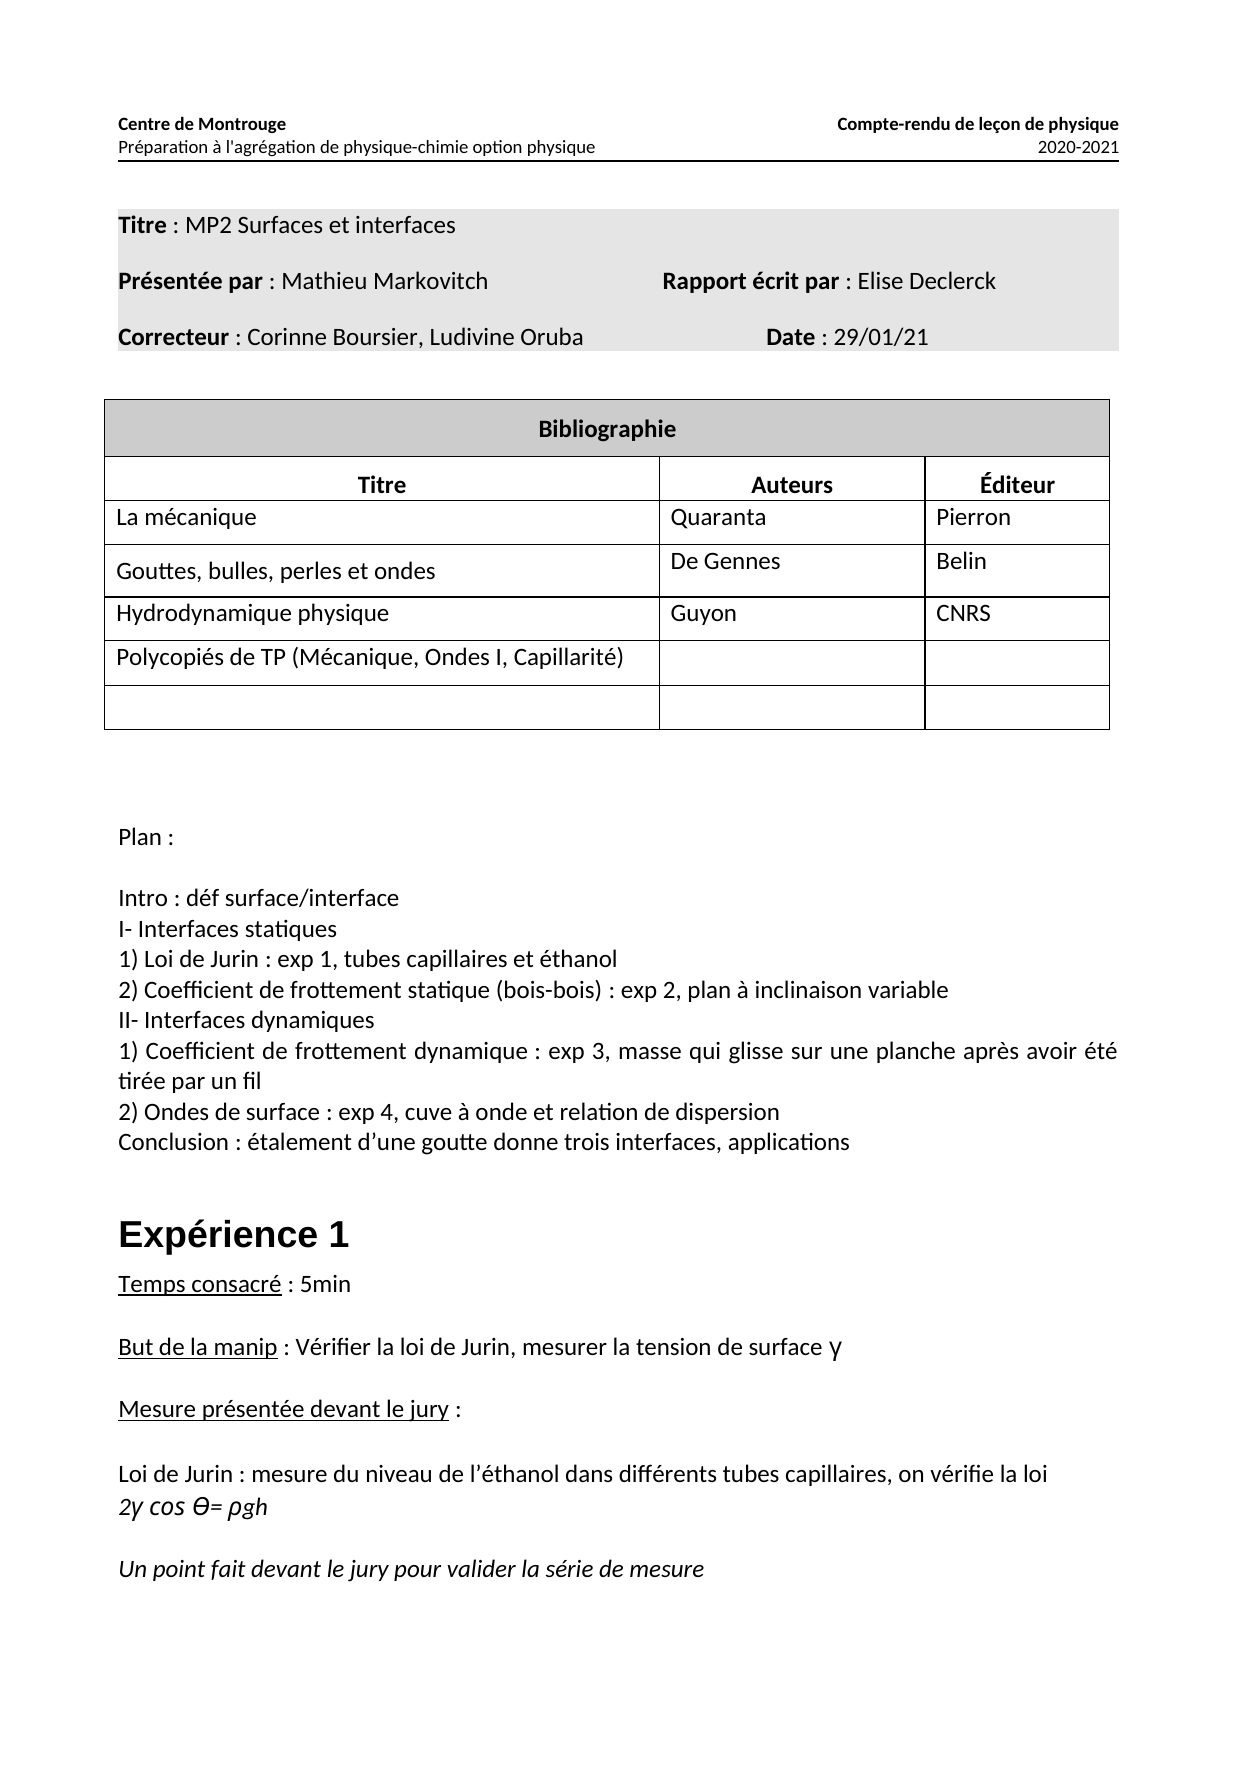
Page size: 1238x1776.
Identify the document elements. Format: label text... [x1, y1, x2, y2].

text Intro : déf surface/interface [118, 882, 1119, 913]
table_cell Guyon [660, 598, 924, 640]
list Expérience 1 [118, 1212, 1119, 1256]
text 1) Coefficient de frottement dynamique : exp 3, masse qui glisse sur une planche après avoir été tirée par un fil [118, 1035, 1119, 1096]
table_cell [926, 686, 1109, 728]
table_cell Éditeur [926, 457, 1109, 500]
table_cell La mécanique [105, 501, 659, 544]
table_cell De Gennes [660, 545, 924, 596]
table_cell Auteurs [660, 457, 924, 500]
table_cell Titre [105, 457, 659, 500]
text Plan : [118, 821, 1119, 852]
text But de la manip : Vérifier la loi de Jurin, mesurer la tension de surface γ [118, 1329, 1119, 1363]
table_cell Belin [926, 545, 1109, 596]
text I- Interfaces statiques [118, 913, 1119, 943]
table_cell [660, 641, 924, 684]
text 1) Loi de Jurin : exp 1, tubes capillaires et éthanol [118, 943, 1119, 974]
table_cell Polycopiés de TP (Mécanique, Ondes I, Capillarité) [105, 641, 659, 684]
table_cell Pierron [926, 501, 1109, 544]
table_cell CNRS [926, 598, 1109, 640]
table_cell [660, 686, 924, 728]
text Conclusion : étalement d’une goutte donne trois interfaces, applications [118, 1126, 1119, 1157]
text Un point fait devant le jury pour valider la série de mesure [118, 1553, 1119, 1584]
table_cell Hydrodynamique physique [105, 598, 659, 640]
text Loi de Jurin : mesure du niveau de l’éthanol dans différents tubes capillaires, on vérifie la loi [118, 1458, 1119, 1489]
table_cell [926, 641, 1109, 684]
table_header Bibliographie [105, 400, 1109, 456]
text Correcteur : Corinne Boursier, Ludivine Oruba Date : 29/01/21 [118, 321, 1119, 351]
text 2) Ondes de surface : exp 4, cuve à onde et relation de dispersion [118, 1096, 1119, 1126]
text Titre : MP2 Surfaces et interfaces [118, 209, 1119, 240]
text Temps consacré : 5min [118, 1268, 1119, 1298]
table_cell Gouttes, bulles, perles et ondes [105, 545, 659, 596]
text 2γ cos ϴ= ρgh [118, 1489, 1119, 1523]
text 2) Coefficient de frottement statique (bois-bois) : exp 2, plan à inclinaison variable [118, 974, 1119, 1004]
text Mesure présentée devant le jury : [118, 1394, 1119, 1424]
table_cell [105, 686, 659, 728]
table_cell Quaranta [660, 501, 924, 544]
text II- Interfaces dynamiques [118, 1004, 1119, 1035]
text Présentée par : Mathieu Markovitch Rapport écrit par : Elise Declerck [118, 265, 1119, 296]
